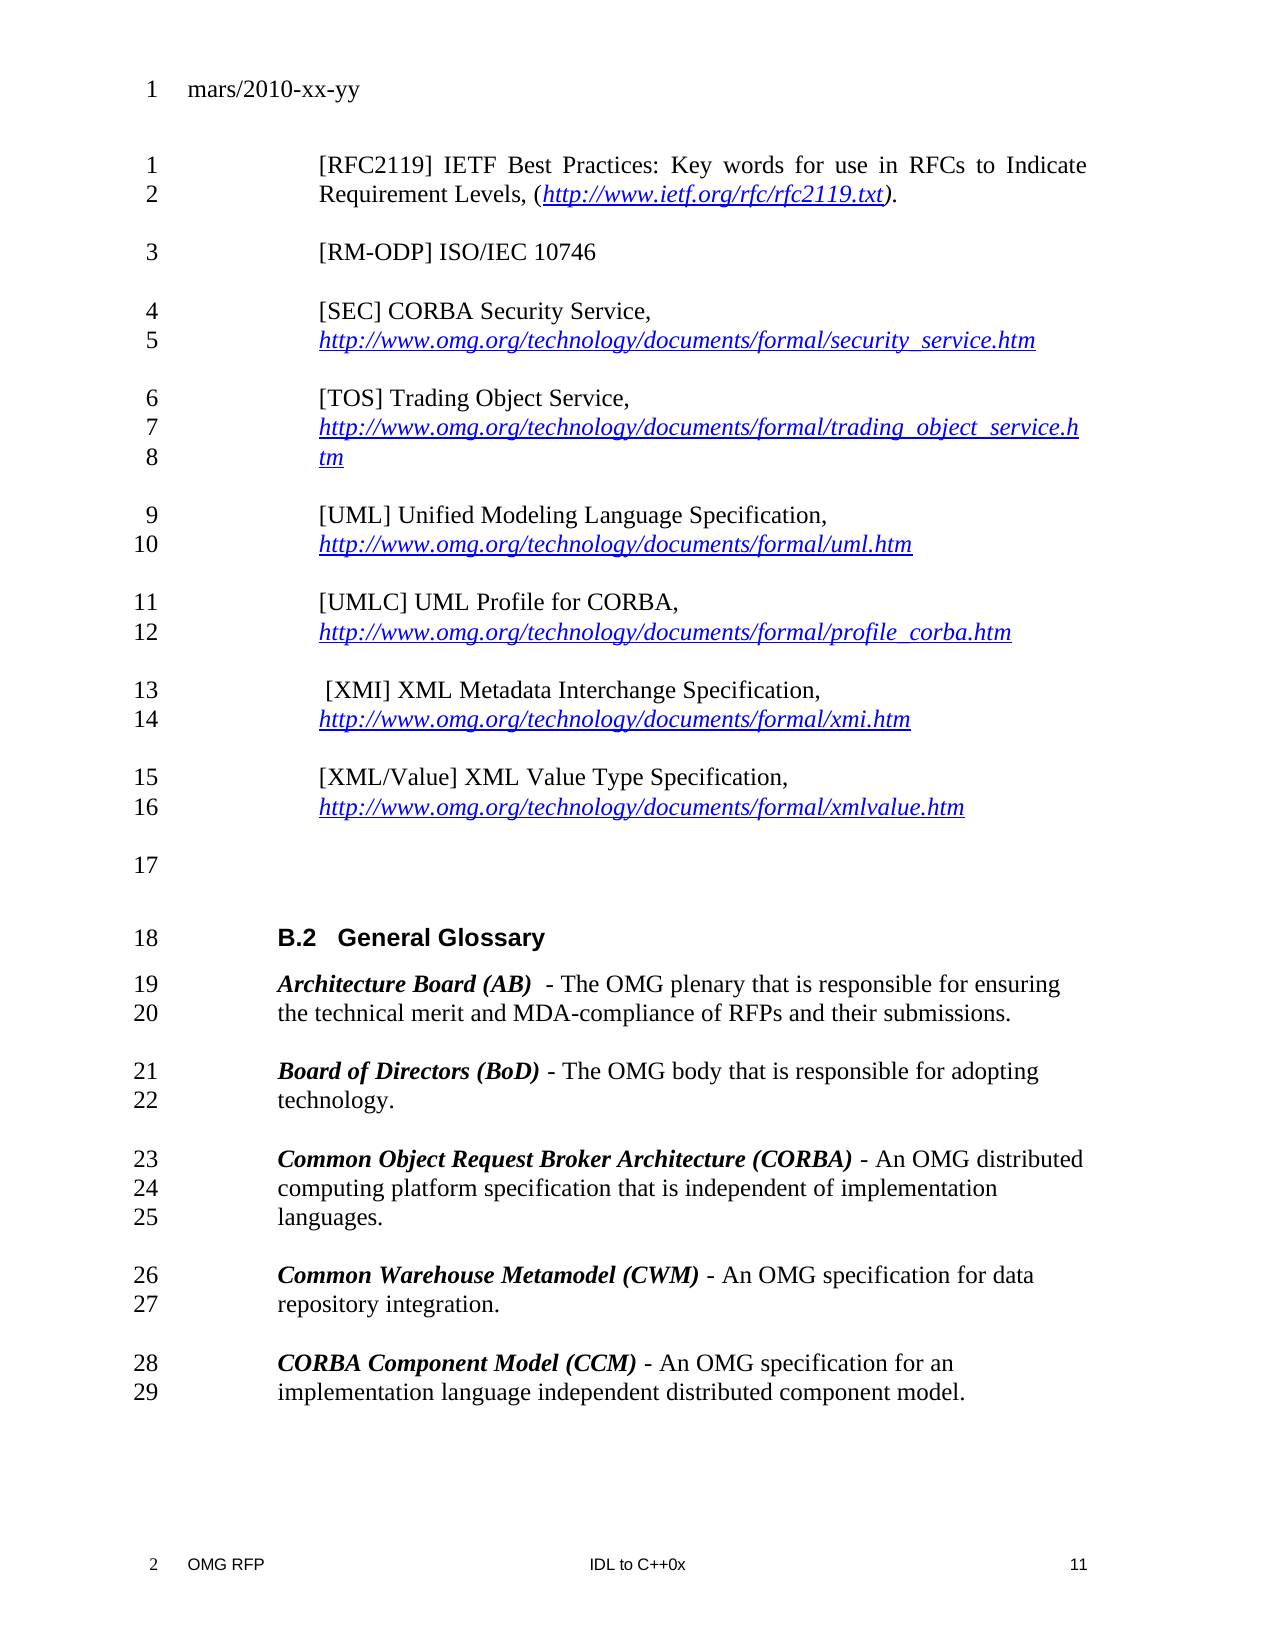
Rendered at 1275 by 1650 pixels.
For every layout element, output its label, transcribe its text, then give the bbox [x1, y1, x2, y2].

text [TOS] Trading Object Service, http://www.omg.org/technology/documents/formal/trading_object_service.htm [319, 383, 1087, 471]
text Common Object Request Broker Architecture (CORBA) - An OMG distributed computing platform specification that is independent of implementation languages. [277, 1144, 1087, 1231]
text [XMI] XML Metadata Interchange Specification, http://www.omg.org/technology/documents/formal/xmi.htm [319, 675, 1087, 733]
text [UML] Unified Modeling Language Specification, http://www.omg.org/technology/documents/formal/uml.htm [319, 500, 1087, 558]
text Architecture Board (AB) - The OMG plenary that is responsible for ensuring the technical merit and MDA-compliance of RFPs and their submissions. [277, 969, 1087, 1027]
text CORBA Component Model (CCM) - An OMG specification for an implementation language independent distributed component model. [277, 1348, 1087, 1406]
text [UMLC] UML Profile for CORBA, http://www.omg.org/technology/documents/formal/profile_corba.htm [319, 587, 1087, 646]
text Common Warehouse Metamodel (CWM) - An OMG specification for data repository integration. [277, 1260, 1087, 1319]
text [RM-ODP] ISO/IEC 10746 [319, 237, 1087, 267]
text [SEC] CORBA Security Service, http://www.omg.org/technology/documents/formal/security_service.htm [319, 296, 1087, 354]
text [XML/Value] XML Value Type Specification, http://www.omg.org/technology/documents/formal/xmlvalue.htm [319, 762, 1087, 821]
text Board of Directors (BoD) - The OMG body that is responsible for adopting technology. [277, 1056, 1087, 1114]
text [RFC2119] IETF Best Practices: Key words for use in RFCs to Indicate Requirement Levels, (http://www.ietf.org/rfc/rfc2119.txt). [319, 150, 1087, 208]
subtitle B.2 General Glossary [187, 923, 1087, 952]
